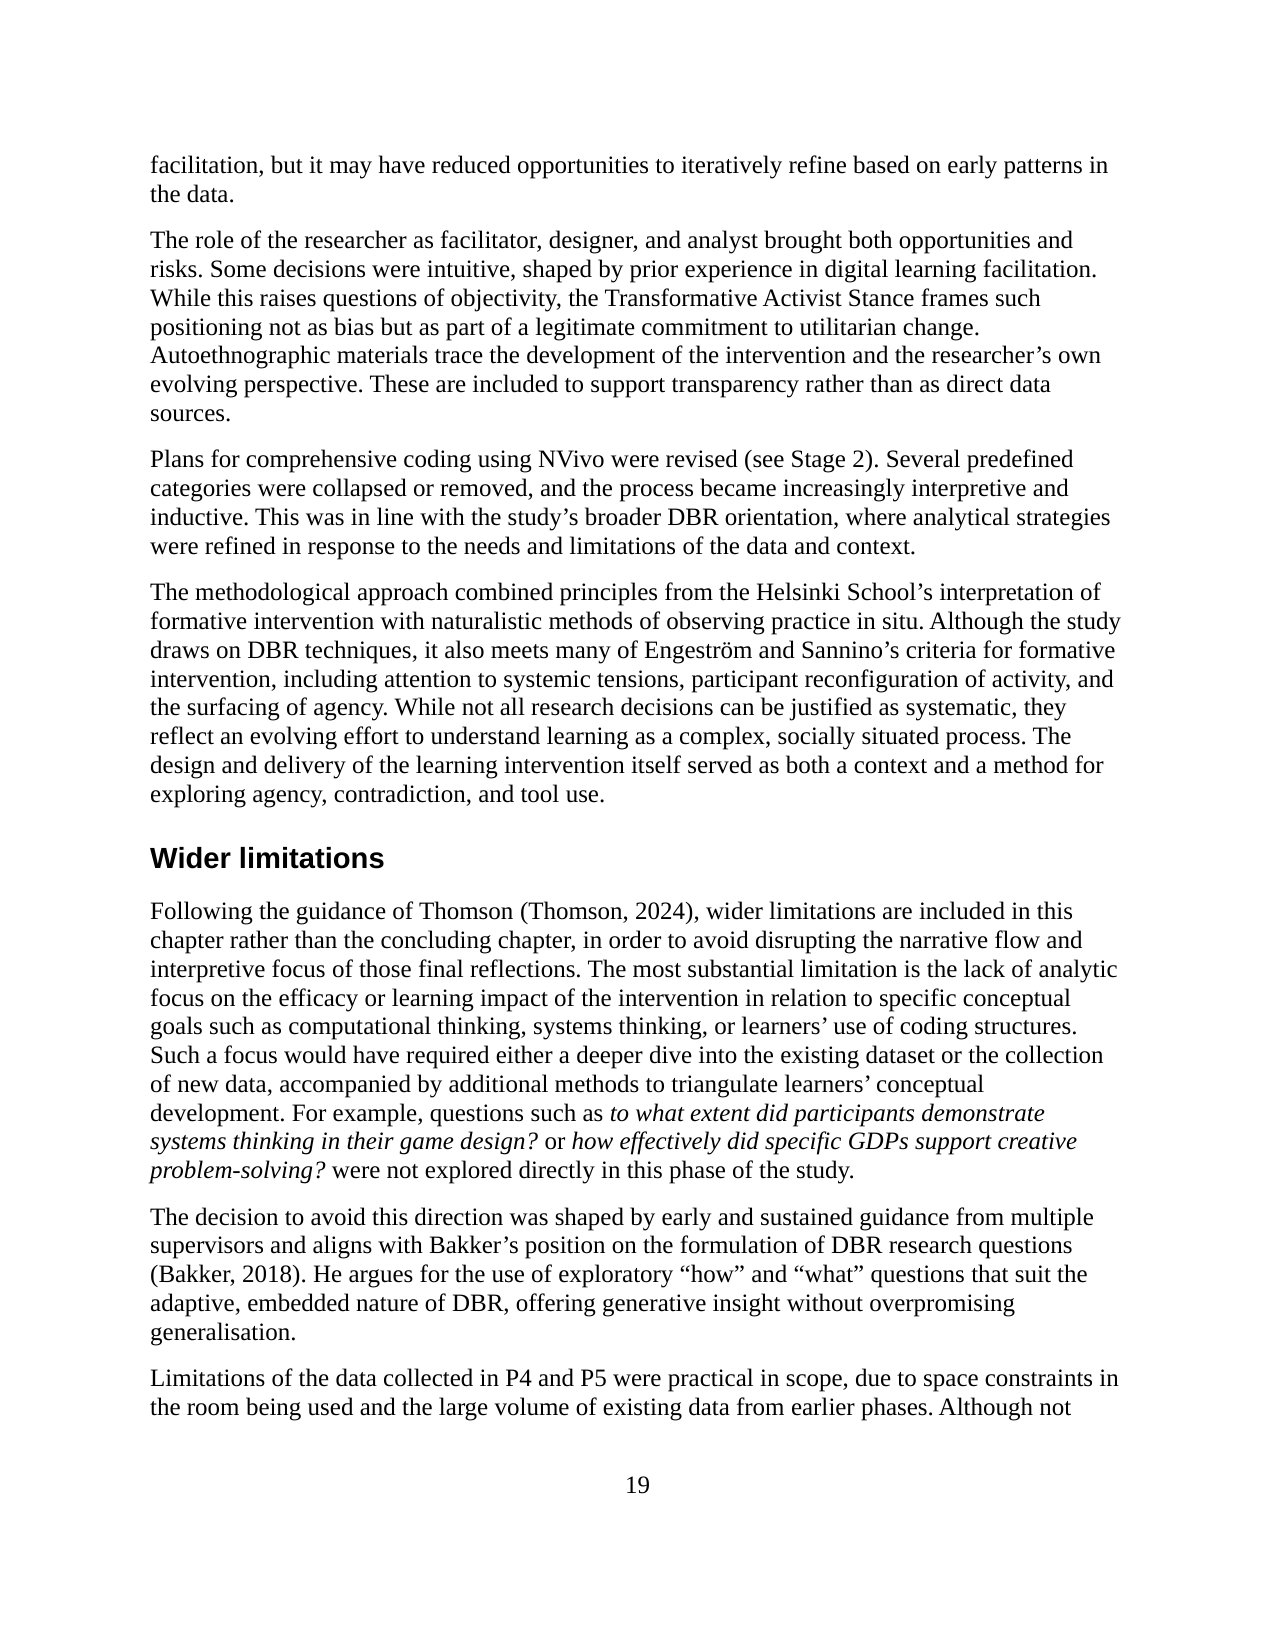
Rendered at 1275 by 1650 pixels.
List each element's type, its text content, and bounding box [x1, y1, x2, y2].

text facilitation, but it may have reduced opportunities to iteratively refine based on early patterns in the data. [150, 150, 1125, 207]
text The role of the researcher as facilitator, designer, and analyst brought both opportunities and risks. Some decisions were intuitive, shaped by prior experience in digital learning facilitation. While this raises questions of objectivity, the Transformative Activist Stance frames such positioning not as bias but as part of a legitimate commitment to utilitarian change. Autoethnographic materials trace the development of the intervention and the researcher’s own evolving perspective. These are included to support transparency rather than as direct data sources. [150, 225, 1125, 427]
text Following the guidance of Thomson (Thomson, 2024), wider limitations are included in this chapter rather than the concluding chapter, in order to avoid disrupting the narrative flow and interpretive focus of those final reflections. The most substantial limitation is the lack of analytic focus on the efficacy or learning impact of the intervention in relation to specific conceptual goals such as computational thinking, systems thinking, or learners’ use of coding structures. Such a focus would have required either a deeper dive into the existing dataset or the collection of new data, accompanied by additional methods to triangulate learners’ conceptual development. For example, questions such as to what extent did participants demonstrate systems thinking in their game design? or how effectively did specific GDPs support creative problem-solving? were not explored directly in this phase of the study. [150, 896, 1125, 1184]
text Plans for comprehensive coding using NVivo were revised (see Stage 2). Several predefined categories were collapsed or removed, and the process became increasingly interpretive and inductive. This was in line with the study’s broader DBR orientation, where analytical strategies were refined in response to the needs and limitations of the data and context. [150, 444, 1125, 559]
text The decision to avoid this direction was shaped by early and sustained guidance from multiple supervisors and aligns with Bakker’s position on the formulation of DBR research questions (Bakker, 2018). He argues for the use of exploratory “how” and “what” questions that suit the adaptive, embedded nature of DBR, offering generative insight without overpromising generalisation. [150, 1202, 1125, 1346]
text The methodological approach combined principles from the Helsinki School’s interpretation of formative intervention with naturalistic methods of observing practice in situ. Although the study draws on DBR techniques, it also meets many of Engeström and Sannino’s criteria for formative intervention, including attention to systemic tensions, participant reconfiguration of activity, and the surfacing of agency. While not all research decisions can be justified as systematic, they reflect an evolving effort to understand learning as a complex, socially situated process. The design and delivery of the learning intervention itself served as both a context and a method for exploring agency, contradiction, and tool use. [150, 577, 1125, 807]
text Limitations of the data collected in P4 and P5 were practical in scope, due to space constraints in the room being used and the large volume of existing data from earlier phases. Although not [150, 1363, 1125, 1421]
subtitle Wider limitations [150, 841, 1125, 875]
